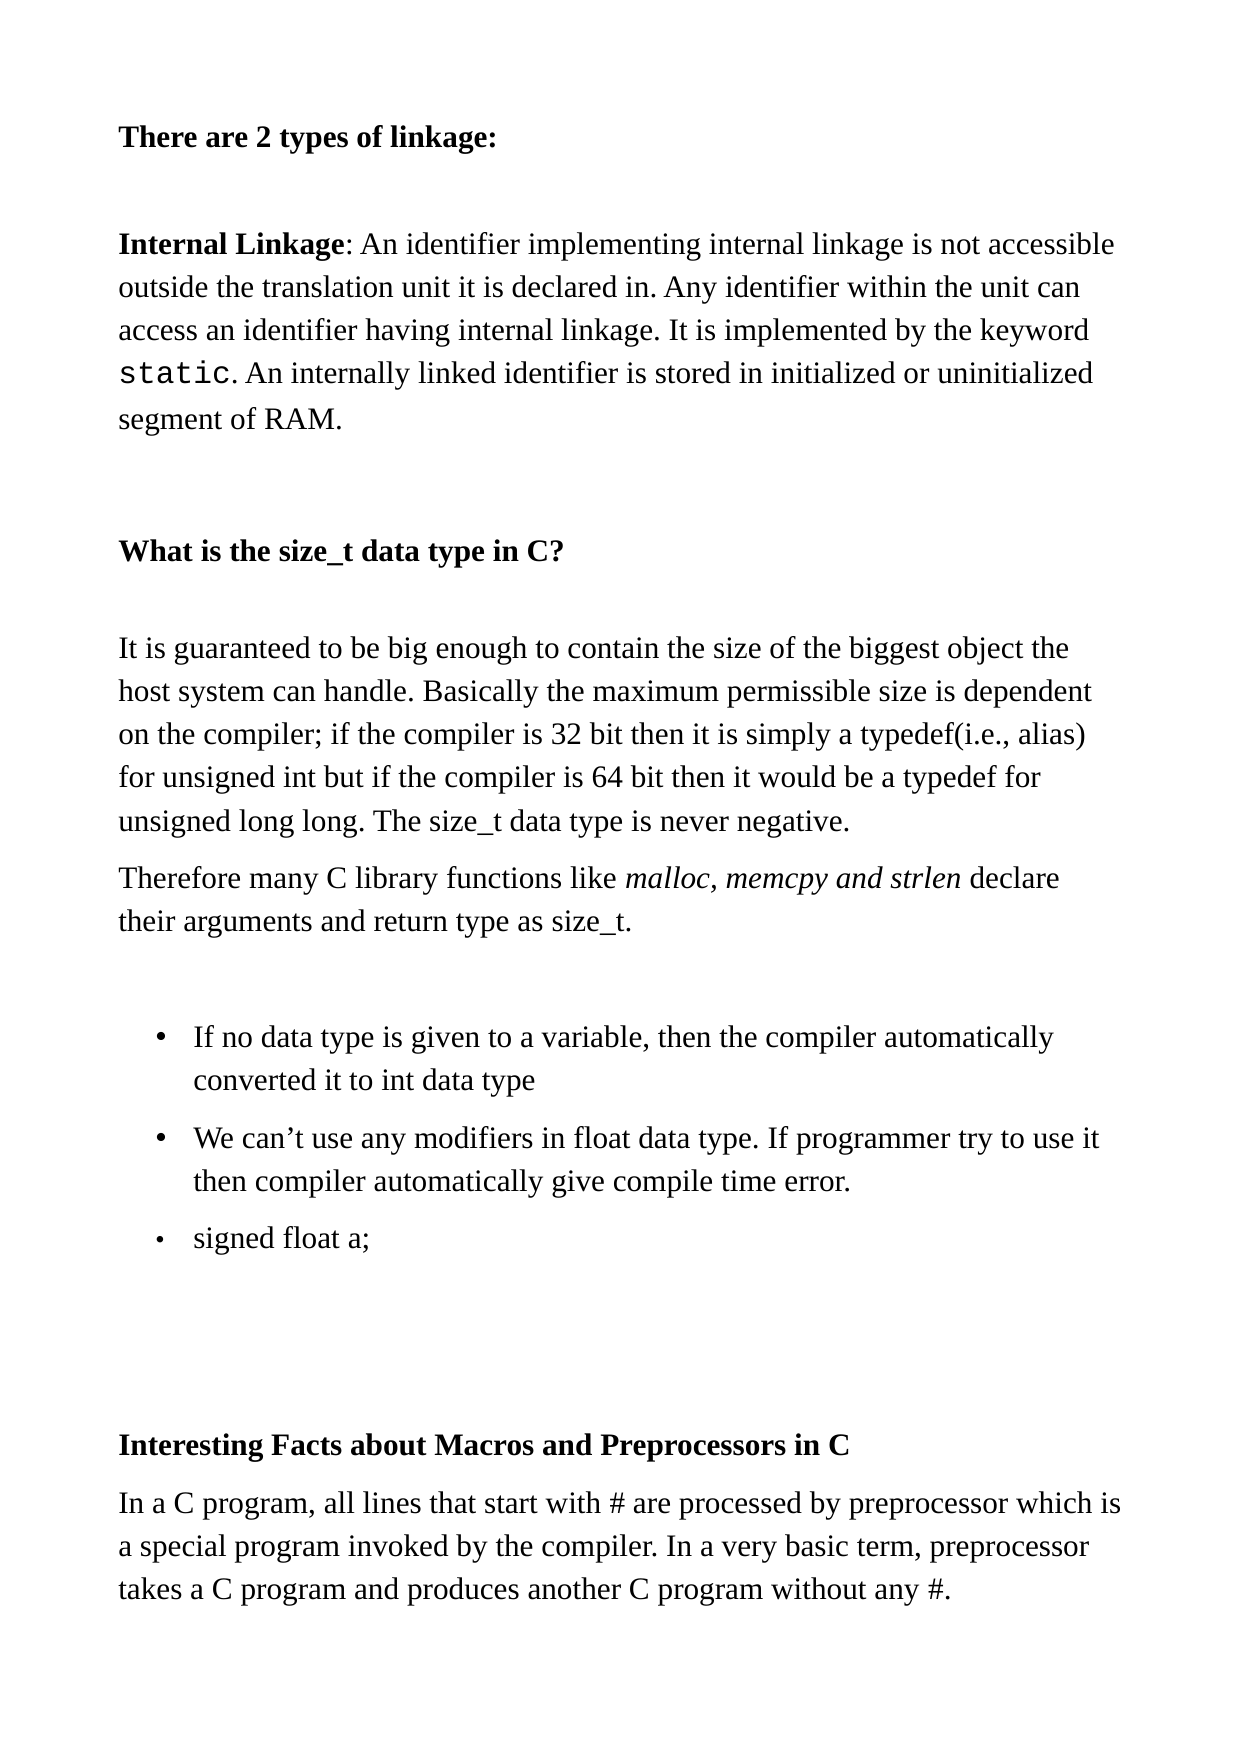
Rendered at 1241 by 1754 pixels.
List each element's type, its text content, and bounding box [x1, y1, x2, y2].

list We can’t use any modifiers in float data type. If programmer try to use it then compiler automatically give compile time error. [156, 1119, 1122, 1198]
text Therefore many C library functions like malloc, memcpy and strlen declare their arguments and return type as size_t. [118, 859, 1122, 938]
text Internal Linkage: An identifier implementing internal linkage is not accessible outside the translation unit it is declared in. Any identifier within the unit can access an identifier having internal linkage. It is implemented by the keyword static. An internally linked identifier is stored in initialized or uninitialized segment of RAM. [118, 225, 1122, 436]
list signed float a; [156, 1220, 1122, 1258]
text It is guaranteed to be big enough to contain the size of the biggest object the host system can handle. Basically the maximum permissible size is dependent on the compiler; if the compiler is 32 bit then it is simply a typedef(i.e., alias) for unsigned int but if the compiler is 64 bit then it would be a typedef for unsigned long long. The size_t data type is never negative. [118, 629, 1122, 838]
list If no data type is given to a variable, then the compiler automatically converted it to int data type [156, 1018, 1122, 1097]
text Interesting Facts about Macros and Preprocessors in C [118, 1426, 1122, 1462]
text There are 2 types of linkage: [118, 118, 1122, 154]
text In a C program, all lines that start with # are processed by preprocessor which is a special program invoked by the compiler. In a very basic term, preprocessor takes a C program and produces another C program without any #. [118, 1484, 1122, 1606]
subtitle What is the size_t data type in C? [118, 532, 1122, 568]
